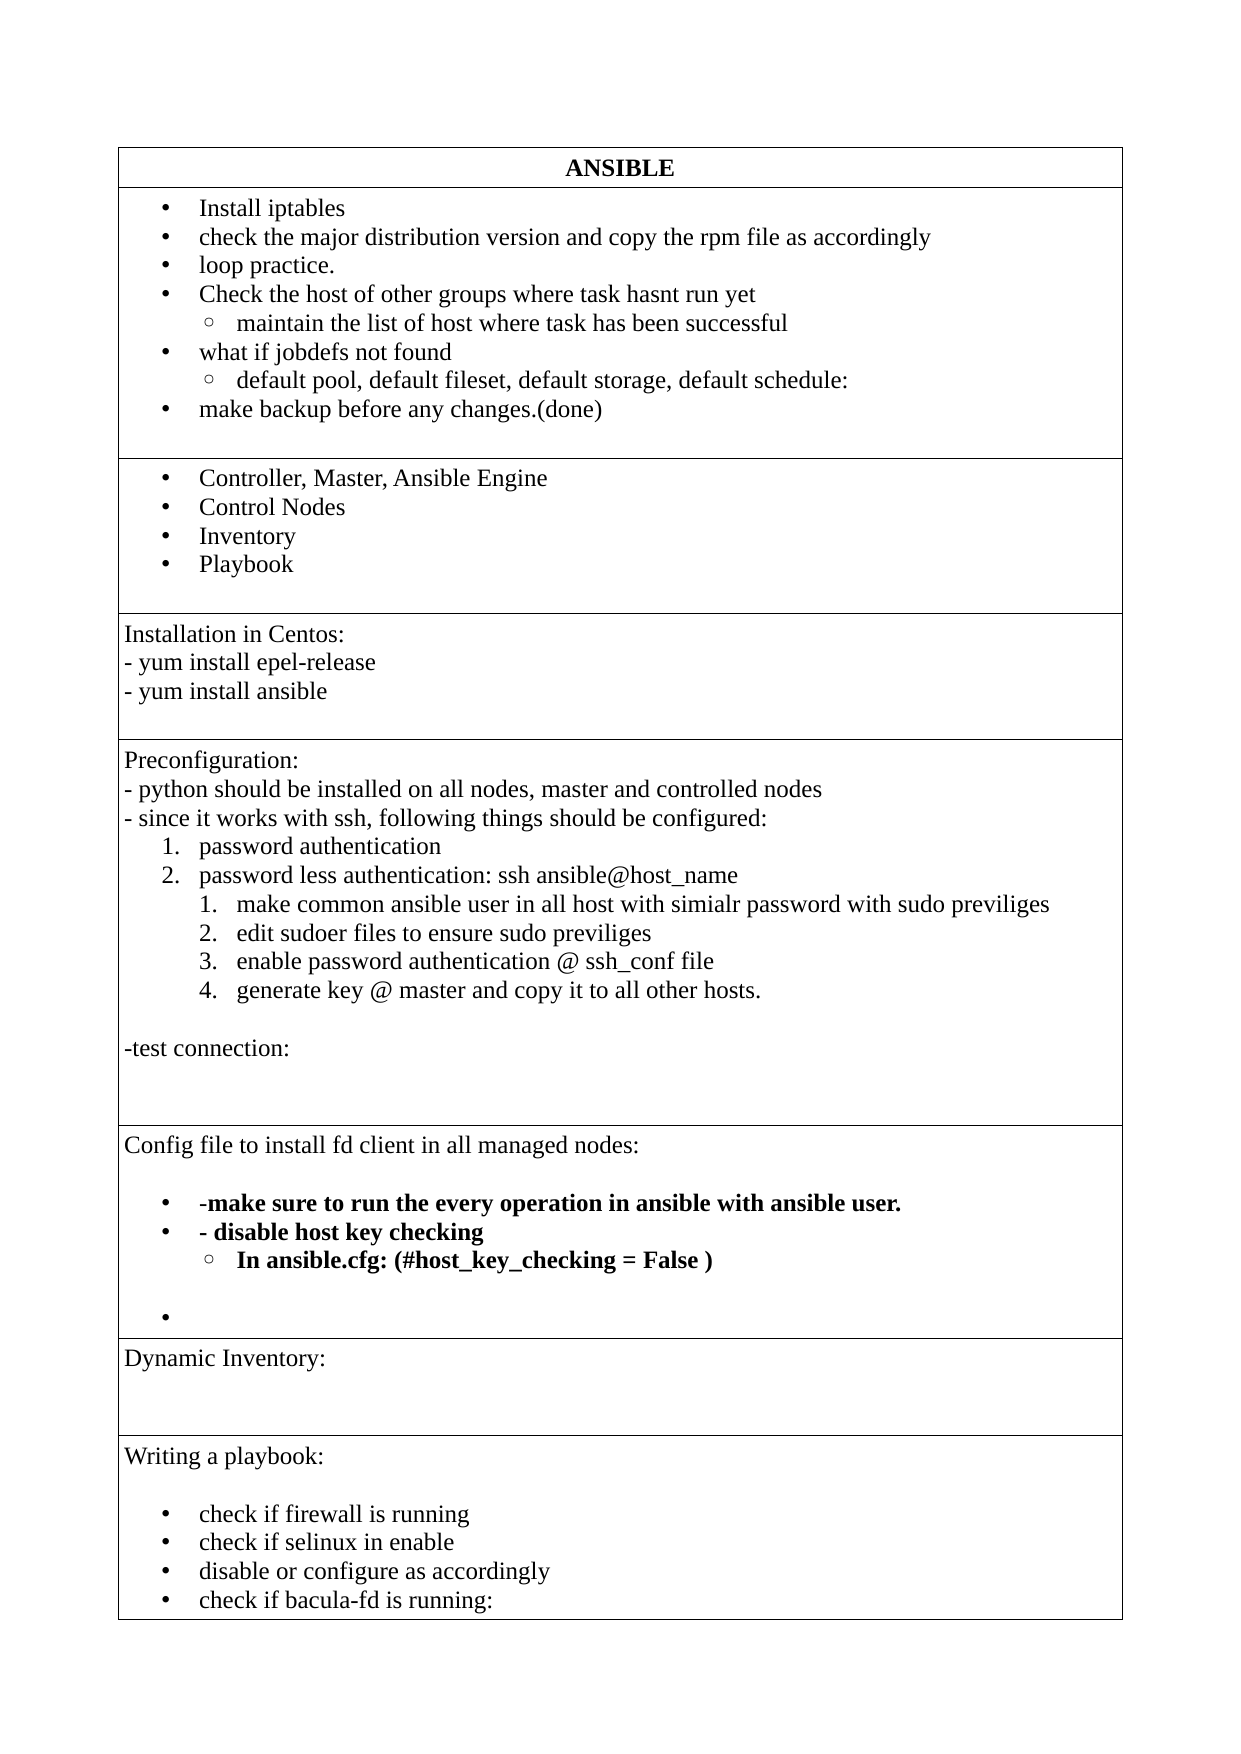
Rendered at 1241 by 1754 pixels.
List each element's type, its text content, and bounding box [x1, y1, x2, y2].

table_header ANSIBLE [119, 148, 1122, 187]
table_cell Installation in Centos: - yum install epel-release - yum install ansible [119, 614, 1122, 739]
table_cell Dynamic Inventory: [119, 1339, 1122, 1435]
table_cell Preconfiguration: - python should be installed on all nodes, master and controlled nodes - since it works with ssh, following things should be configured: password authentication password less authentication: ssh ansible@host_name make common ansible user in all host with simialr password with sudo previliges edit sudoer files to ensure sudo previliges enable password authentication @ ssh_conf file generate key @ master and copy it to all other hosts. -test connection: [119, 740, 1122, 1125]
table_cell Install iptables check the major distribution version and copy the rpm file as accordingly loop practice. Check the host of other groups where task hasnt run yet maintain the list of host where task has been successful what if jobdefs not found default pool, default fileset, default storage, default schedule: make backup before any changes.(done) [119, 188, 1122, 457]
table_cell Writing a playbook: check if firewall is running check if selinux in enable disable or configure as accordingly check if bacula-fd is running: install if not. service_facts, package_facts: play - > task - > --- - hosts: tasks: - - [119, 1436, 1122, 1619]
table_cell Config file to install fd client in all managed nodes: -make sure to run the every operation in ansible with ansible user. - disable host key checking In ansible.cfg: (#host_key_checking = False ) [119, 1126, 1122, 1337]
table_cell Controller, Master, Ansible Engine Control Nodes Inventory Playbook [119, 459, 1122, 613]
